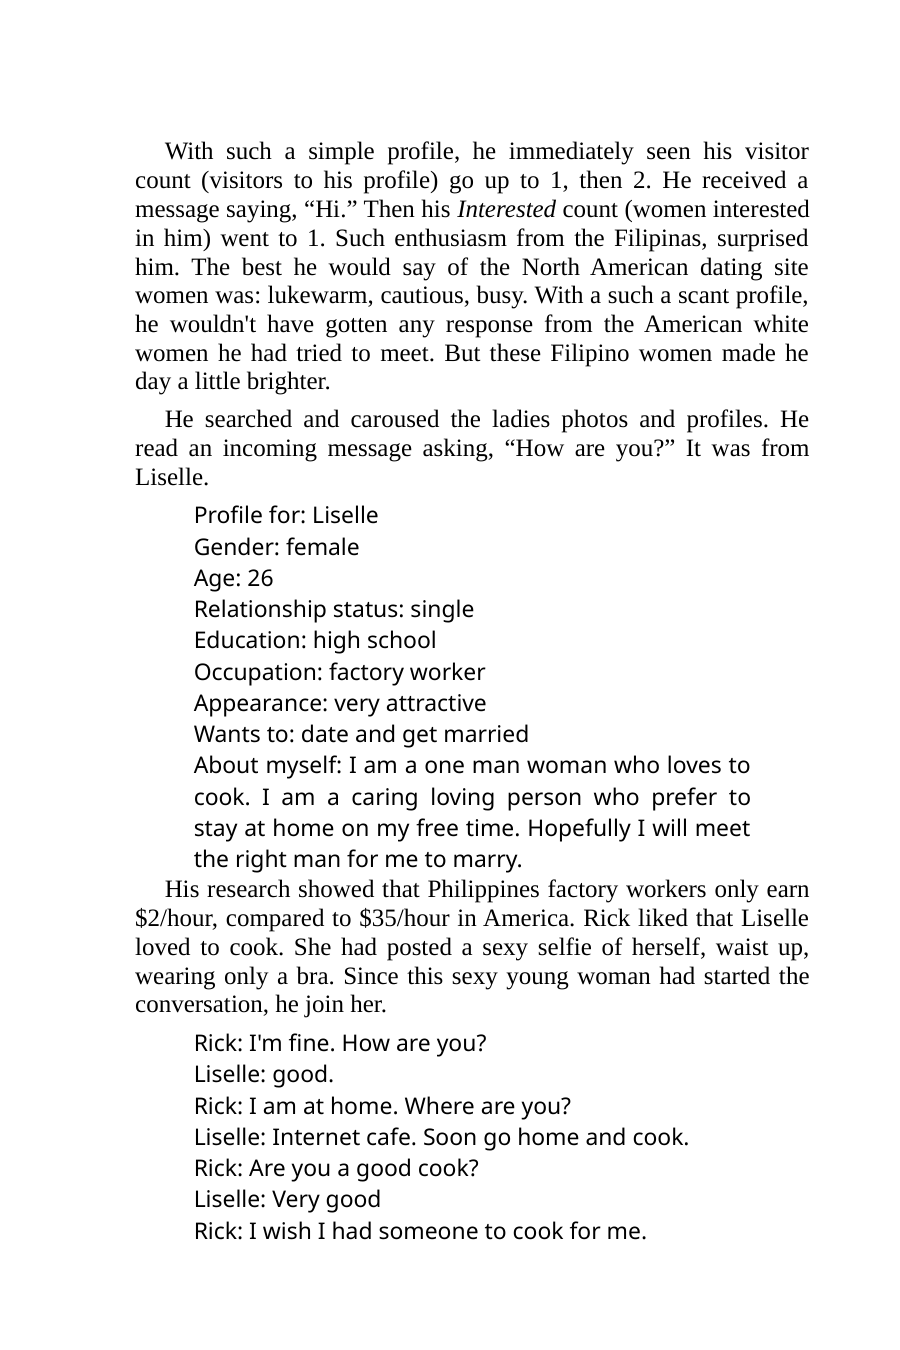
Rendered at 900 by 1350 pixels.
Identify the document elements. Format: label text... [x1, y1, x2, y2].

text Relationship status: single [193, 593, 751, 624]
text He searched and caroused the ladies photos and profiles. He read an incoming message asking, “How are you?” It was from Liselle. [135, 404, 810, 491]
text Education: high school [193, 624, 751, 656]
text Profile for: Liselle [193, 499, 751, 531]
text With such a simple profile, he immediately seen his visitor count (visitors to his profile) go up to 1, then 2. He received a message saying, “Hi.” Then his Interested count (women interested in him) went to 1. Such enthusiasm from the Filipinas, surprised him. The best he would say of the North American dating site women was: lukewarm, cautious, busy. With a such a scant profile, he wouldn't have gotten any response from the American white women he had tried to meet. But these Filipino women made he day a little brighter. [135, 137, 810, 395]
text Appearance: very attractive [193, 687, 751, 718]
text His research showed that Philippines factory workers only earn $2/hour, compared to $35/hour in America. Rick liked that Liselle loved to cook. She had posted a sexy selfie of herself, waist up, wearing only a bra. Since this sexy young woman had started the conversation, he join her. [135, 874, 810, 1018]
text About myself: I am a one man woman who loves to cook. I am a caring loving person who prefer to stay at home on my free time. Hopefully I will meet the right man for me to marry. [193, 749, 751, 874]
text Wants to: date and get married [193, 718, 751, 749]
text Liselle: good. [193, 1058, 751, 1090]
text Liselle: Very good [193, 1183, 751, 1215]
text Rick: I'm fine. How are you? [193, 1027, 751, 1058]
text Occupation: factory worker [193, 656, 751, 687]
text Liselle: Internet cafe. Soon go home and cook. [193, 1121, 751, 1152]
text Age: 26 [193, 562, 751, 593]
text Gender: female [193, 531, 751, 562]
text Rick: Are you a good cook? [193, 1152, 751, 1183]
text Rick: I wish I had someone to cook for me. [193, 1215, 751, 1246]
text Rick: I am at home. Where are you? [193, 1090, 751, 1121]
